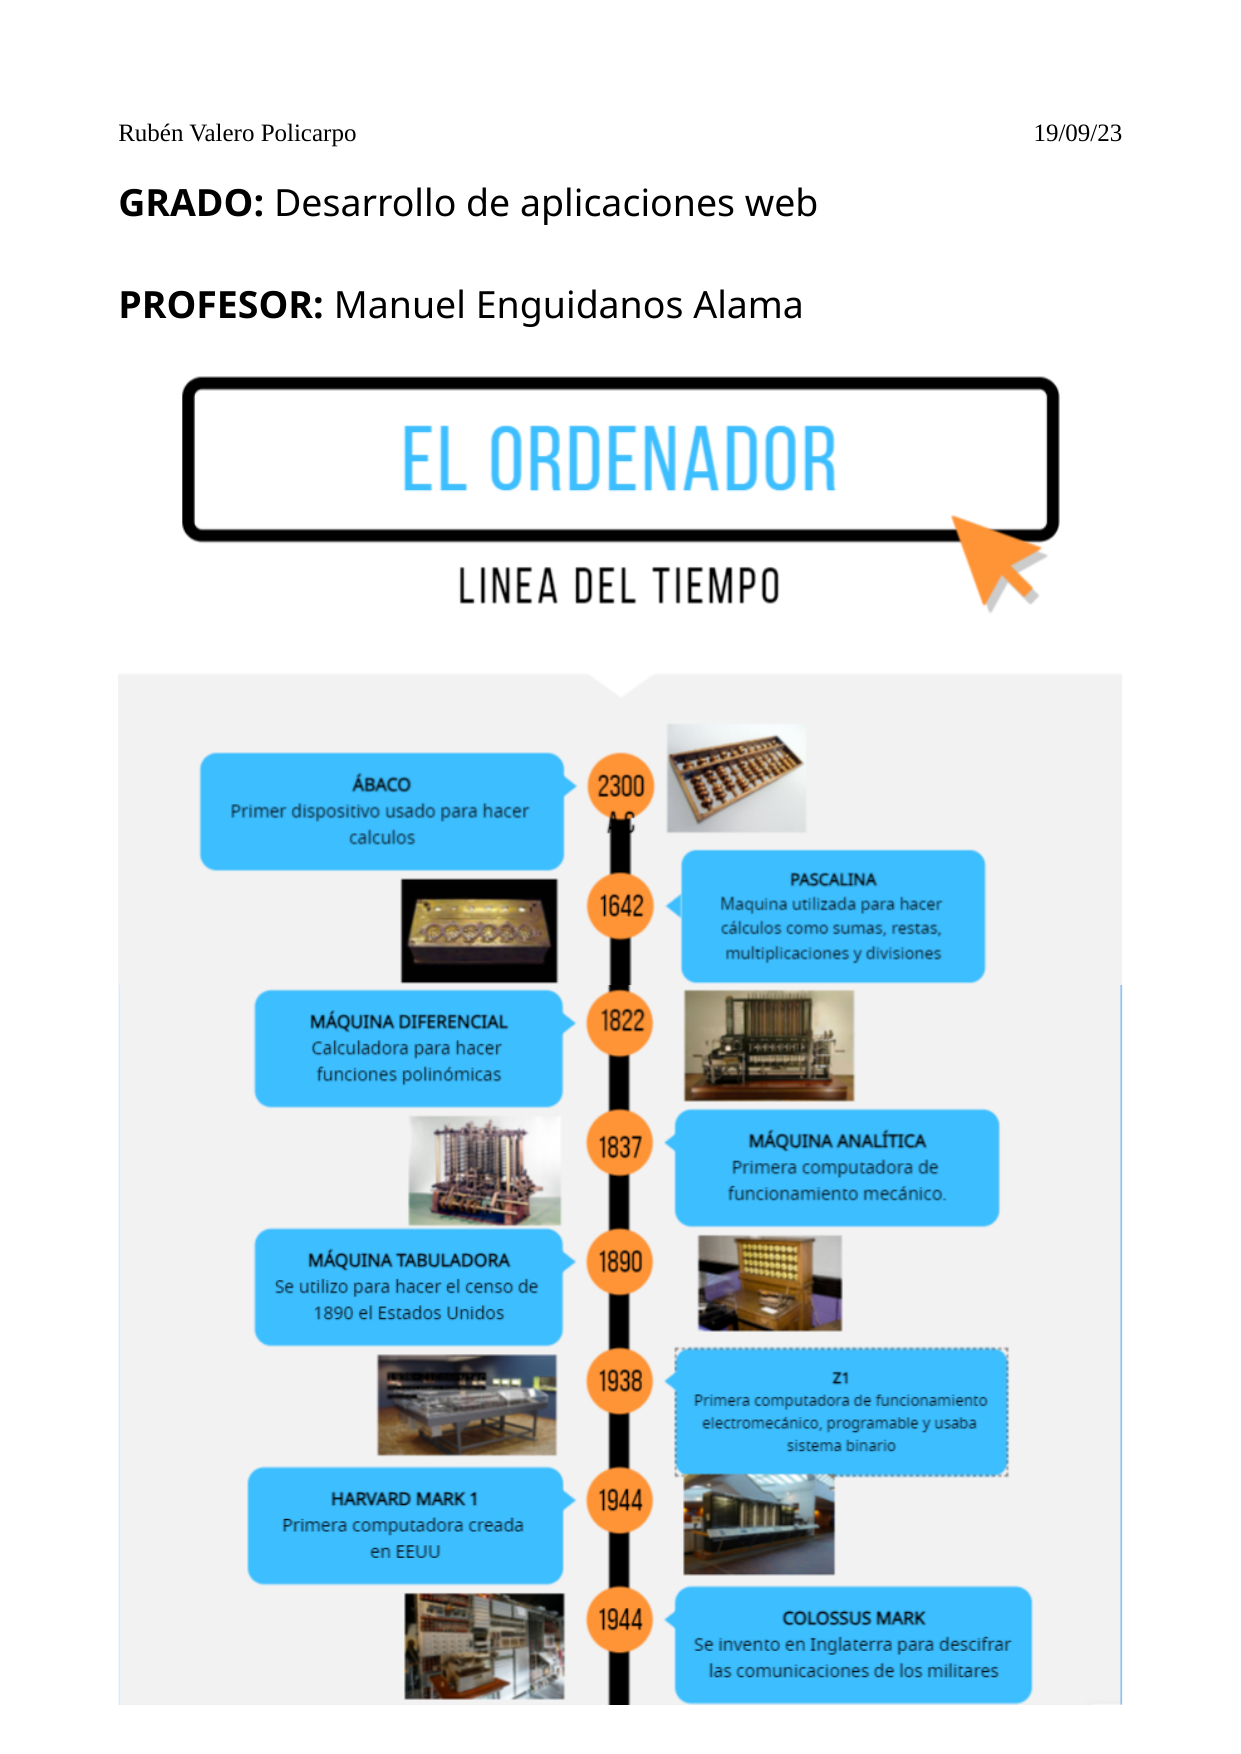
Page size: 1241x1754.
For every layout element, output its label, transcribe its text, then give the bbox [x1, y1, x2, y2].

text PROFESOR: Manuel Enguidanos Alama [118, 278, 1122, 329]
picture [118, 330, 1123, 1705]
text GRADO: Desarrollo de aplicaciones web [118, 176, 1122, 227]
